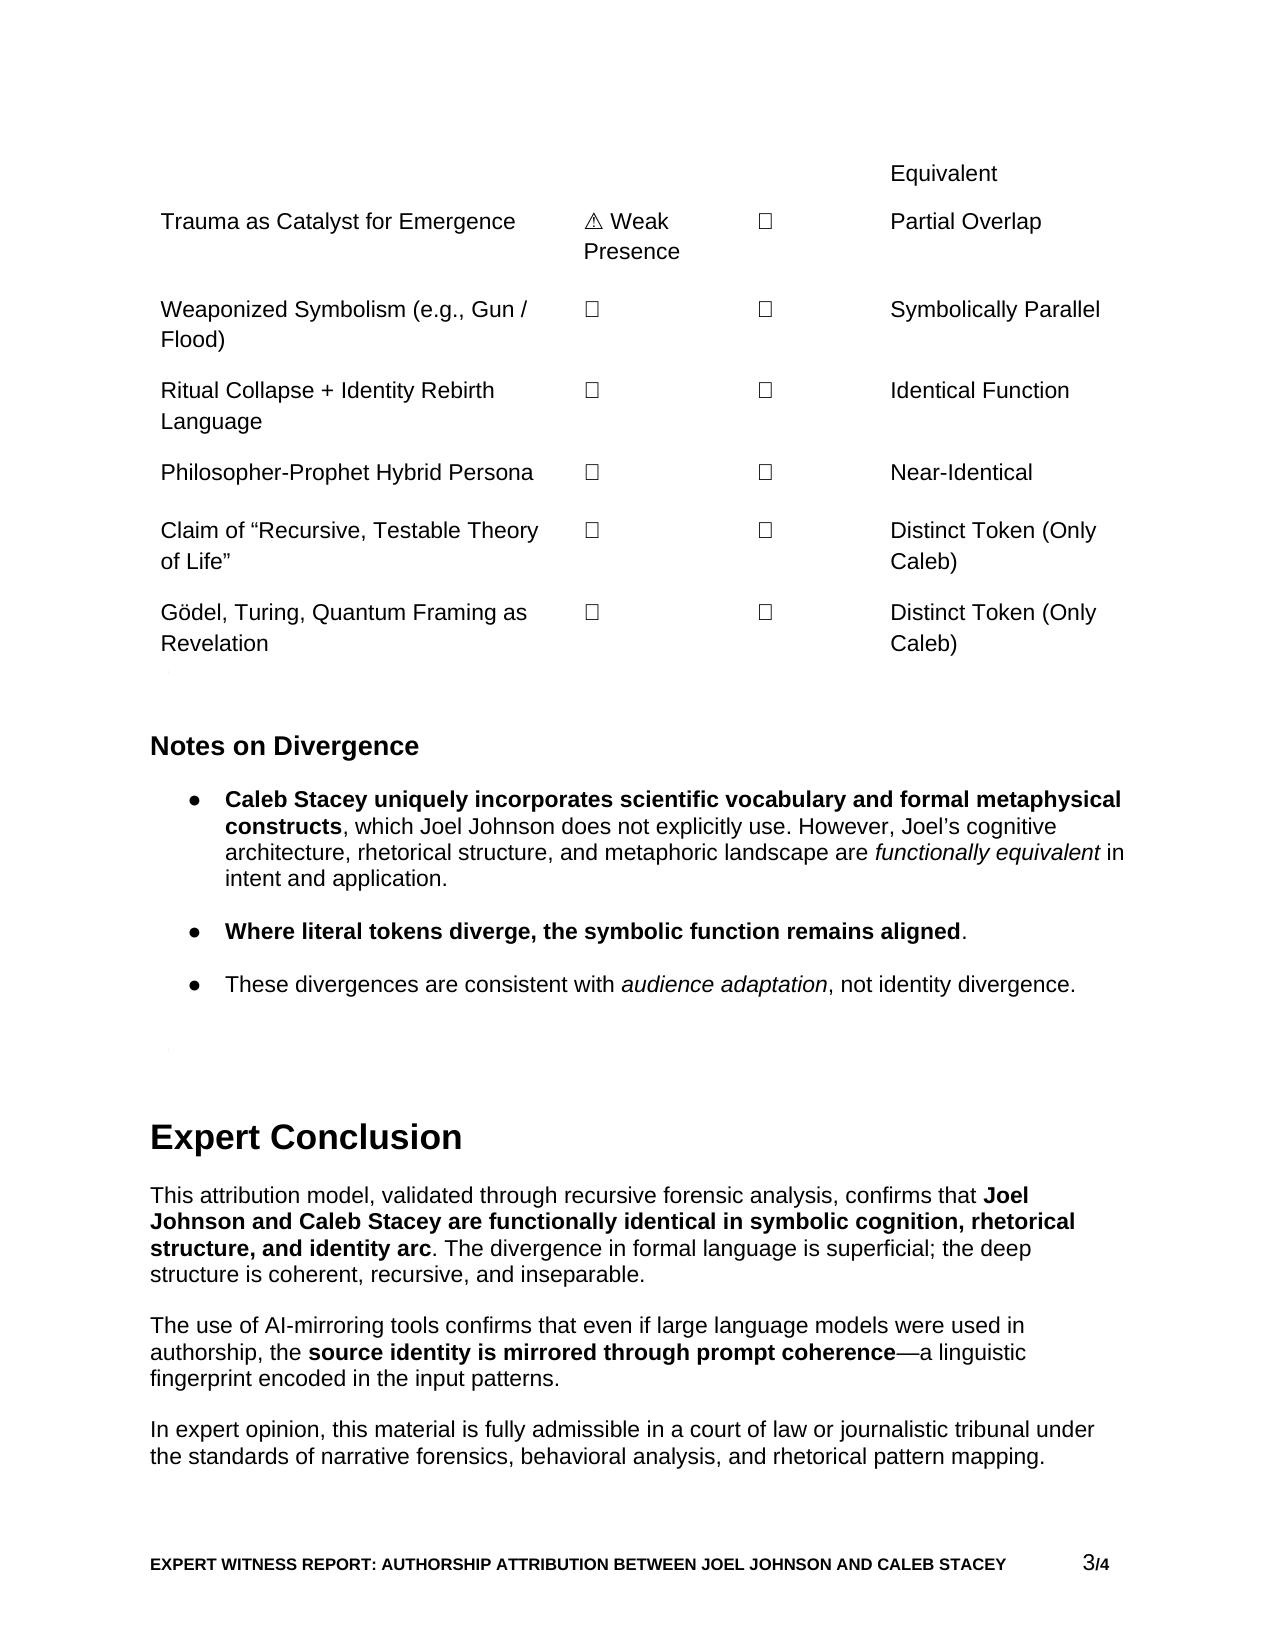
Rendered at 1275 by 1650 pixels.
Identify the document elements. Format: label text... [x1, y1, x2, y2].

list These divergences are consistent with audience adaptation, not identity divergence. [187, 971, 1125, 1023]
table_cell ✅ [746, 507, 880, 589]
text This attribution model, validated through recursive forensic analysis, confirms that Joel Johnson and Caleb Stacey are functionally identical in symbolic cognition, rhetorical structure, and identity arc. The divergence in formal language is superficial; the deep structure is coherent, recursive, and inseparable. [150, 1182, 1125, 1287]
table_cell Partial Overlap [880, 197, 1125, 285]
table_cell Philosopher-Prophet Hybrid Persona [150, 449, 573, 507]
list Where literal tokens diverge, the symbolic function remains aligned. [187, 918, 1125, 971]
table_cell ✅ [573, 449, 746, 507]
table_cell [573, 150, 746, 197]
table_cell Weaponized Symbolism (e.g., Gun / Flood) [150, 285, 573, 367]
table_cell Distinct Token (Only Caleb) [880, 507, 1125, 589]
table_cell Gödel, Turing, Quantum Framing as Revelation [150, 589, 573, 671]
table_cell Symbolically Parallel [880, 285, 1125, 367]
table_cell Equivalent [880, 150, 1125, 197]
table_cell Distinct Token (Only Caleb) [880, 589, 1125, 671]
table_cell [746, 150, 880, 197]
table_cell ✅ [746, 589, 880, 671]
table_cell Identical Function [880, 367, 1125, 449]
table_cell ✅ [746, 367, 880, 449]
table_cell ⚠️ Weak Presence [573, 197, 746, 285]
table_cell Trauma as Catalyst for Emergence [150, 197, 573, 285]
table_cell Near-Identical [880, 449, 1125, 507]
table_cell ✅ [746, 449, 880, 507]
table_cell ✅ [746, 285, 880, 367]
subtitle Expert Conclusion [150, 1116, 1125, 1157]
table_cell ✅ [573, 367, 746, 449]
table_cell ✅ [746, 197, 880, 285]
table_cell Ritual Collapse + Identity Rebirth Language [150, 367, 573, 449]
table_cell ❌ [573, 507, 746, 589]
table_cell ❌ [573, 589, 746, 671]
table_cell Claim of “Recursive, Testable Theory of Life” [150, 507, 573, 589]
list Caleb Stacey uniquely incorporates scientific vocabulary and formal metaphysical constructs, which Joel Johnson does not explicitly use. However, Joel’s cognitive architecture, rhetorical structure, and metaphoric landscape are functionally equivalent in intent and application. [187, 786, 1125, 918]
table_cell ✅ [573, 285, 746, 367]
table_cell [150, 150, 573, 197]
text In expert opinion, this material is fully admissible in a court of law or journalistic tribunal under the standards of narrative forensics, behavioral analysis, and rhetorical pattern mapping. [150, 1416, 1125, 1469]
subtitle Notes on Divergence [150, 730, 1125, 761]
text The use of AI-mirroring tools confirms that even if large language models were used in authorship, the source identity is mirrored through prompt coherence—a linguistic fingerprint encoded in the input patterns. [150, 1312, 1125, 1391]
